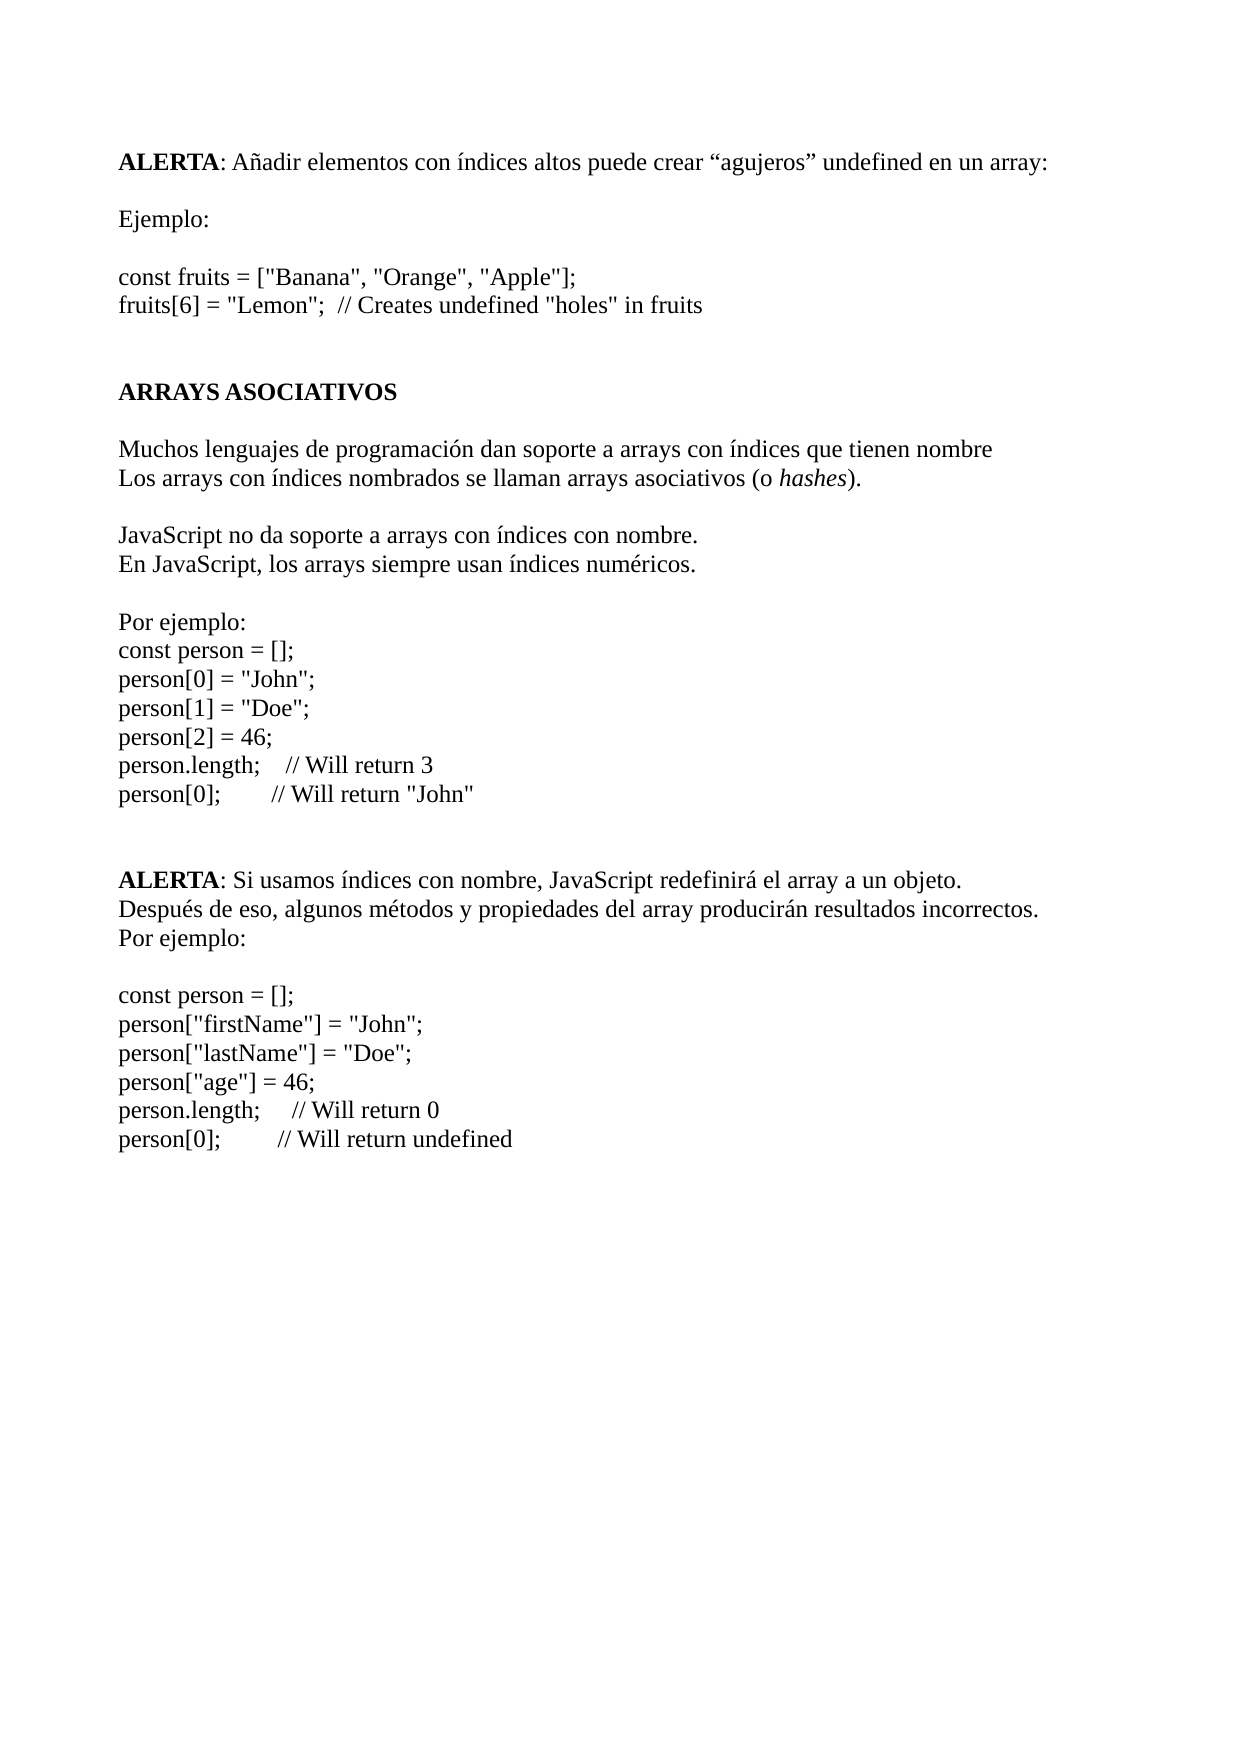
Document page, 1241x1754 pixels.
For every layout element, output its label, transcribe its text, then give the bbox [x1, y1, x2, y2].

text Los arrays con índices nombrados se llaman arrays asociativos (o hashes). [118, 463, 1122, 492]
text Ejemplo: [118, 204, 1122, 233]
text Muchos lenguajes de programación dan soporte a arrays con índices que tienen nombre [118, 434, 1122, 463]
text Por ejemplo: [118, 607, 1122, 636]
text const person = []; person[0] = "John"; person[1] = "Doe"; person[2] = 46; person.length; // Will return 3 person[0]; // Will return "John" [118, 636, 1122, 808]
text ALERTA: Añadir elementos con índices altos puede crear “agujeros” undefined en un array: [118, 147, 1122, 176]
text JavaScript no da soporte a arrays con índices con nombre. En JavaScript, los arrays siempre usan índices numéricos. [118, 521, 1122, 578]
text ARRAYS ASOCIATIVOS [118, 377, 1122, 406]
text Por ejemplo: [118, 923, 1122, 952]
text const person = []; person["firstName"] = "John"; person["lastName"] = "Doe"; person["age"] = 46; person.length; // Will return 0 person[0]; // Will return undefined [118, 981, 1122, 1153]
text const fruits = ["Banana", "Orange", "Apple"]; fruits[6] = "Lemon"; // Creates undefined "holes" in fruits [118, 262, 1122, 319]
text ALERTA: Si usamos índices con nombre, JavaScript redefinirá el array a un objeto. Después de eso, algunos métodos y propiedades del array producirán resultados incorrectos. [118, 866, 1122, 923]
